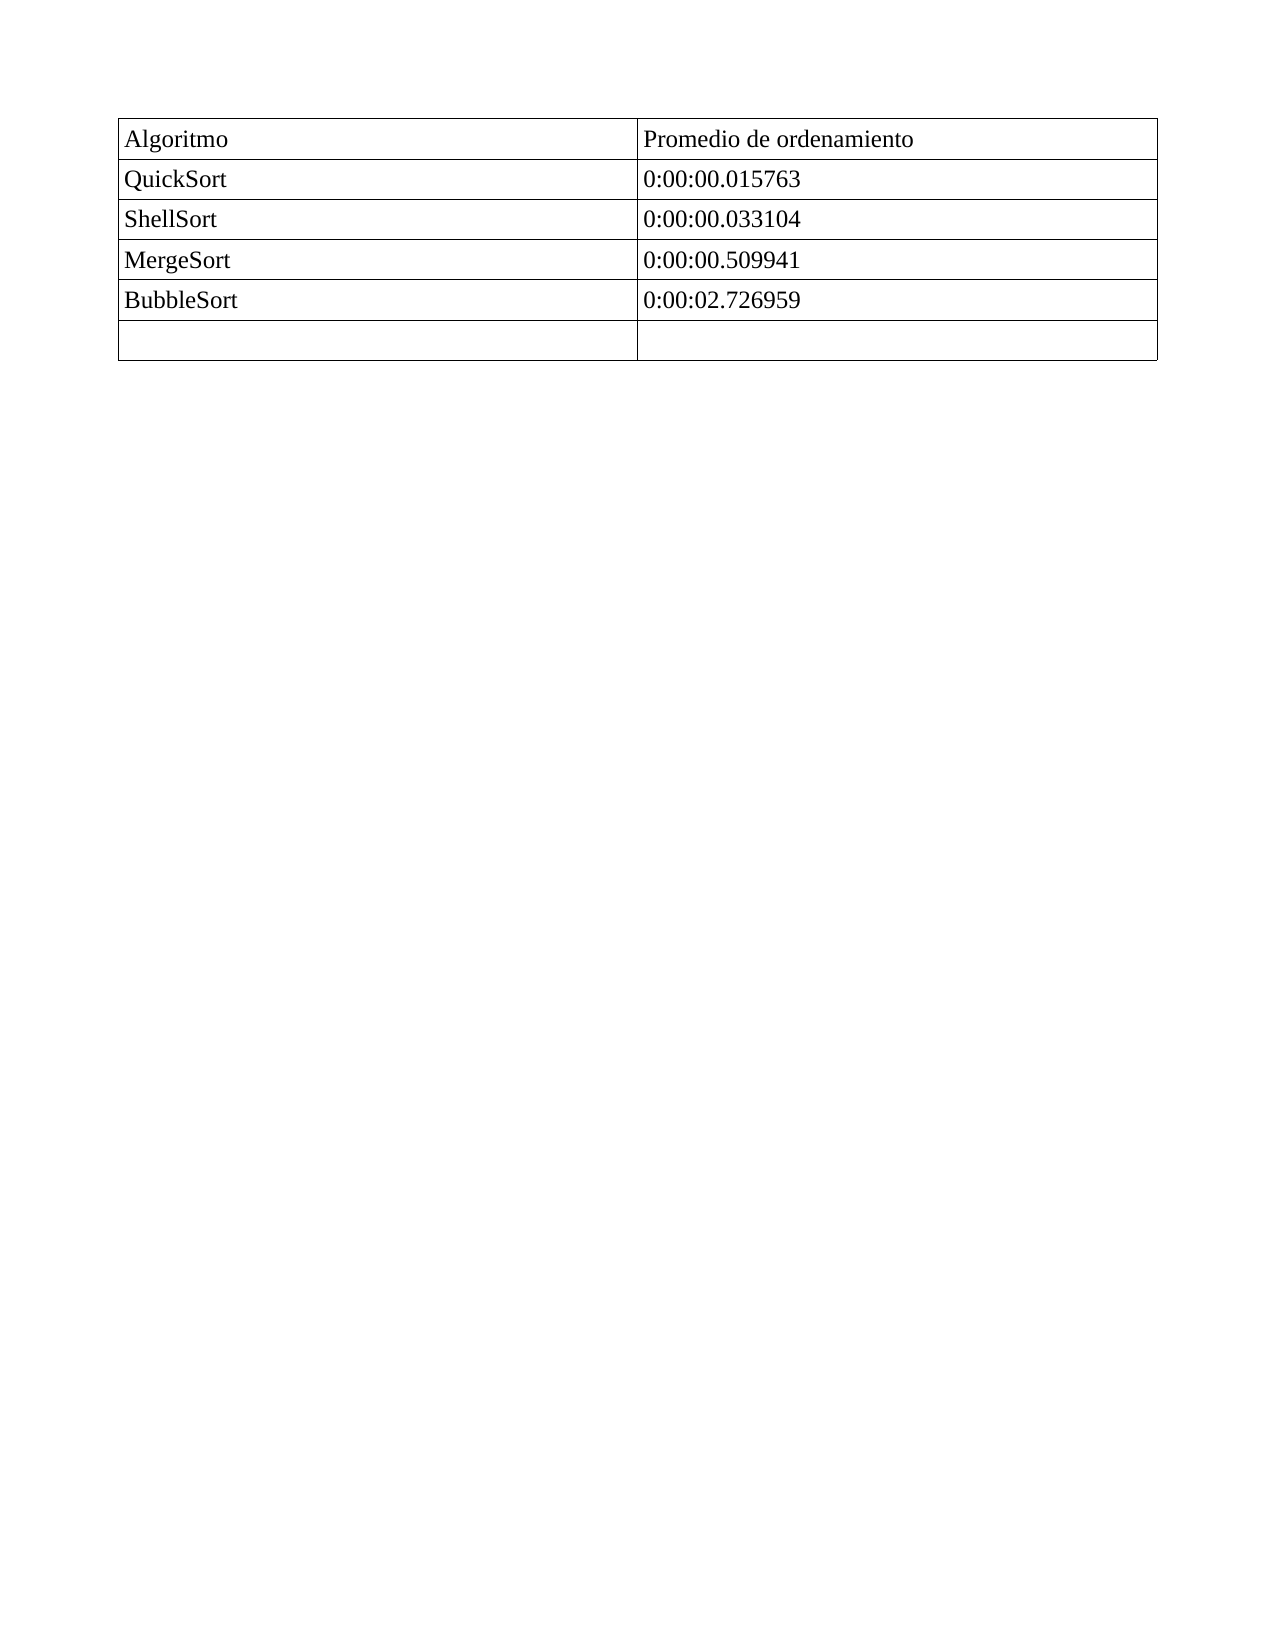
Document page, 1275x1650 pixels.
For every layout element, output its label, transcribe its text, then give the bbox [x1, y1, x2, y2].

table_cell 0:00:00.033104 [638, 200, 1157, 239]
table_cell 0:00:00.015763 [638, 160, 1157, 199]
table_cell MergeSort [119, 240, 637, 279]
table_cell 0:00:02.726959 [638, 280, 1157, 320]
table_cell ShellSort [119, 200, 637, 239]
table_cell [638, 321, 1157, 360]
table_header Promedio de ordenamiento [638, 119, 1157, 158]
table_header Algoritmo [119, 119, 637, 158]
table_cell BubbleSort [119, 280, 637, 320]
table_cell 0:00:00.509941 [638, 240, 1157, 279]
table_cell [119, 321, 637, 360]
table_cell QuickSort [119, 160, 637, 199]
